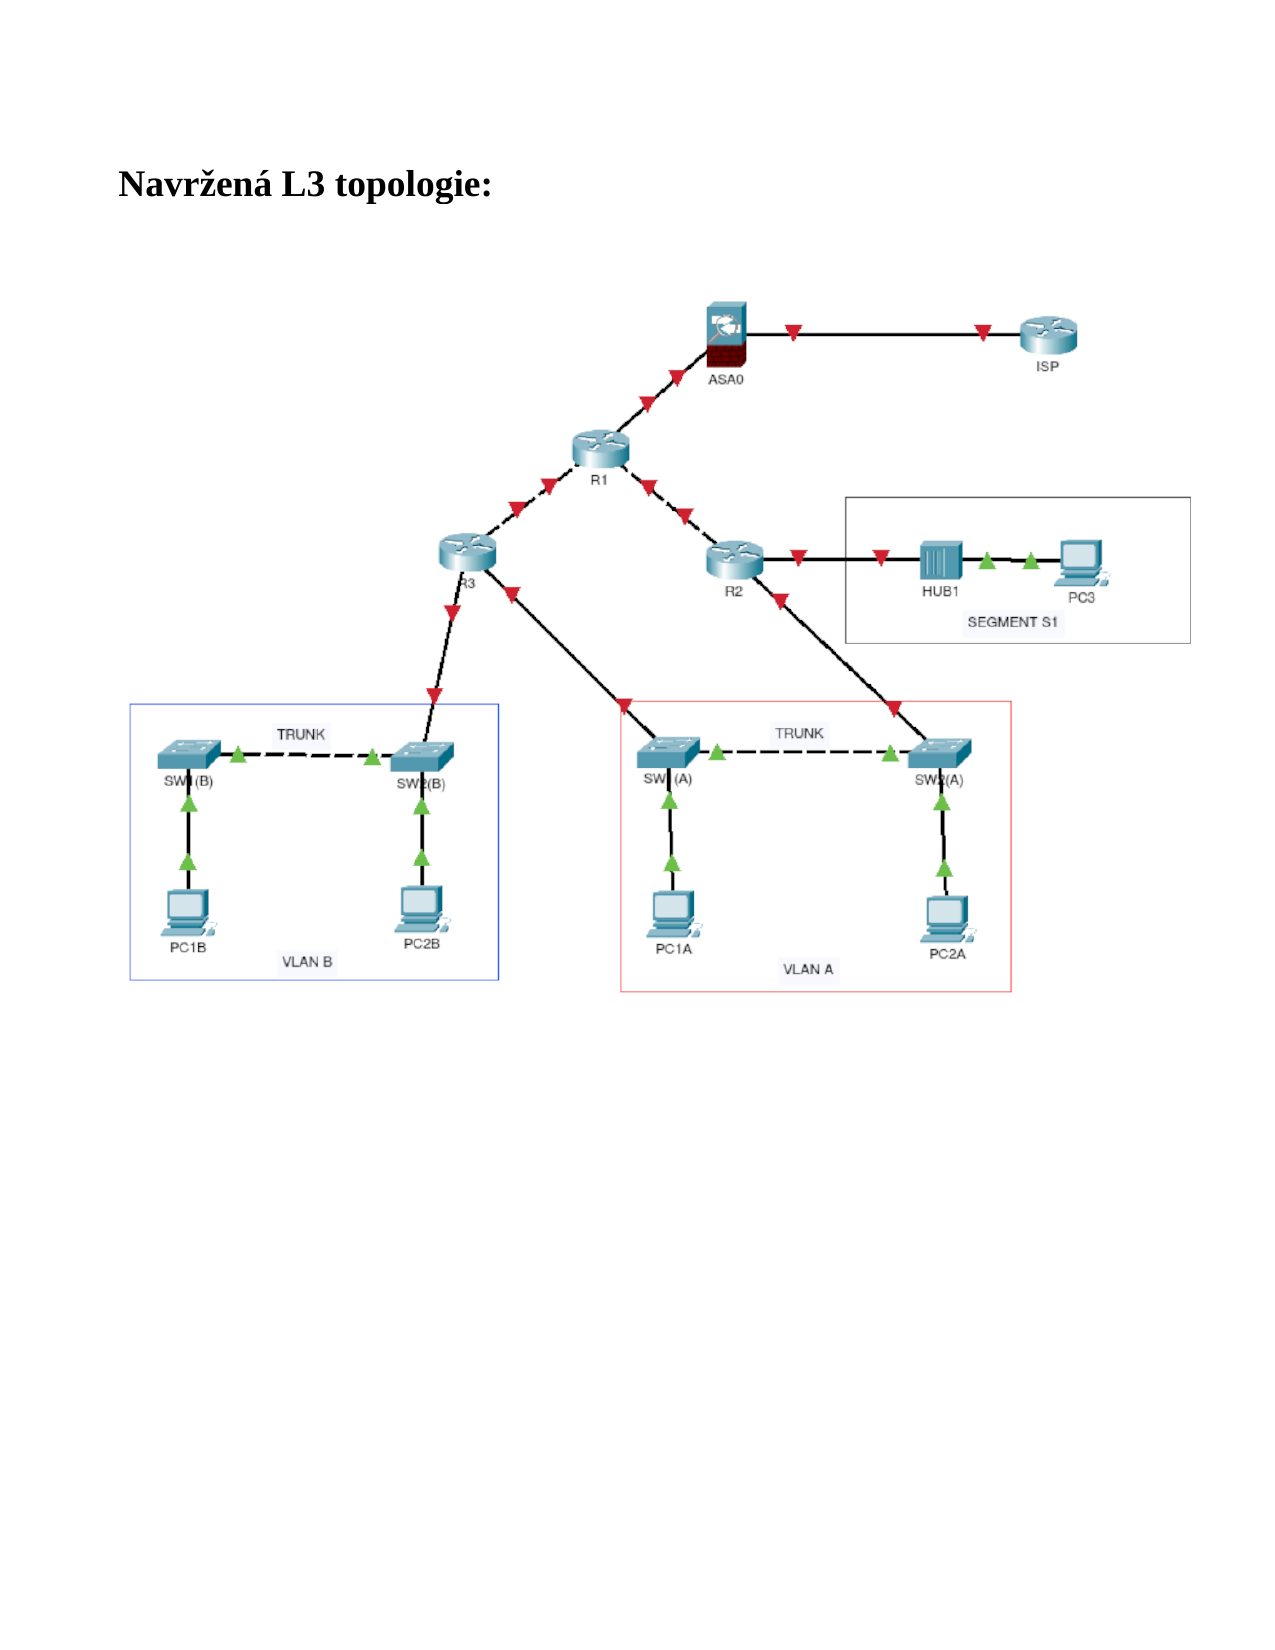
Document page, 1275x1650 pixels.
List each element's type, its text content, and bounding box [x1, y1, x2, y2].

text Navržená L3 topologie: [118, 161, 1157, 204]
picture [118, 204, 1202, 1031]
